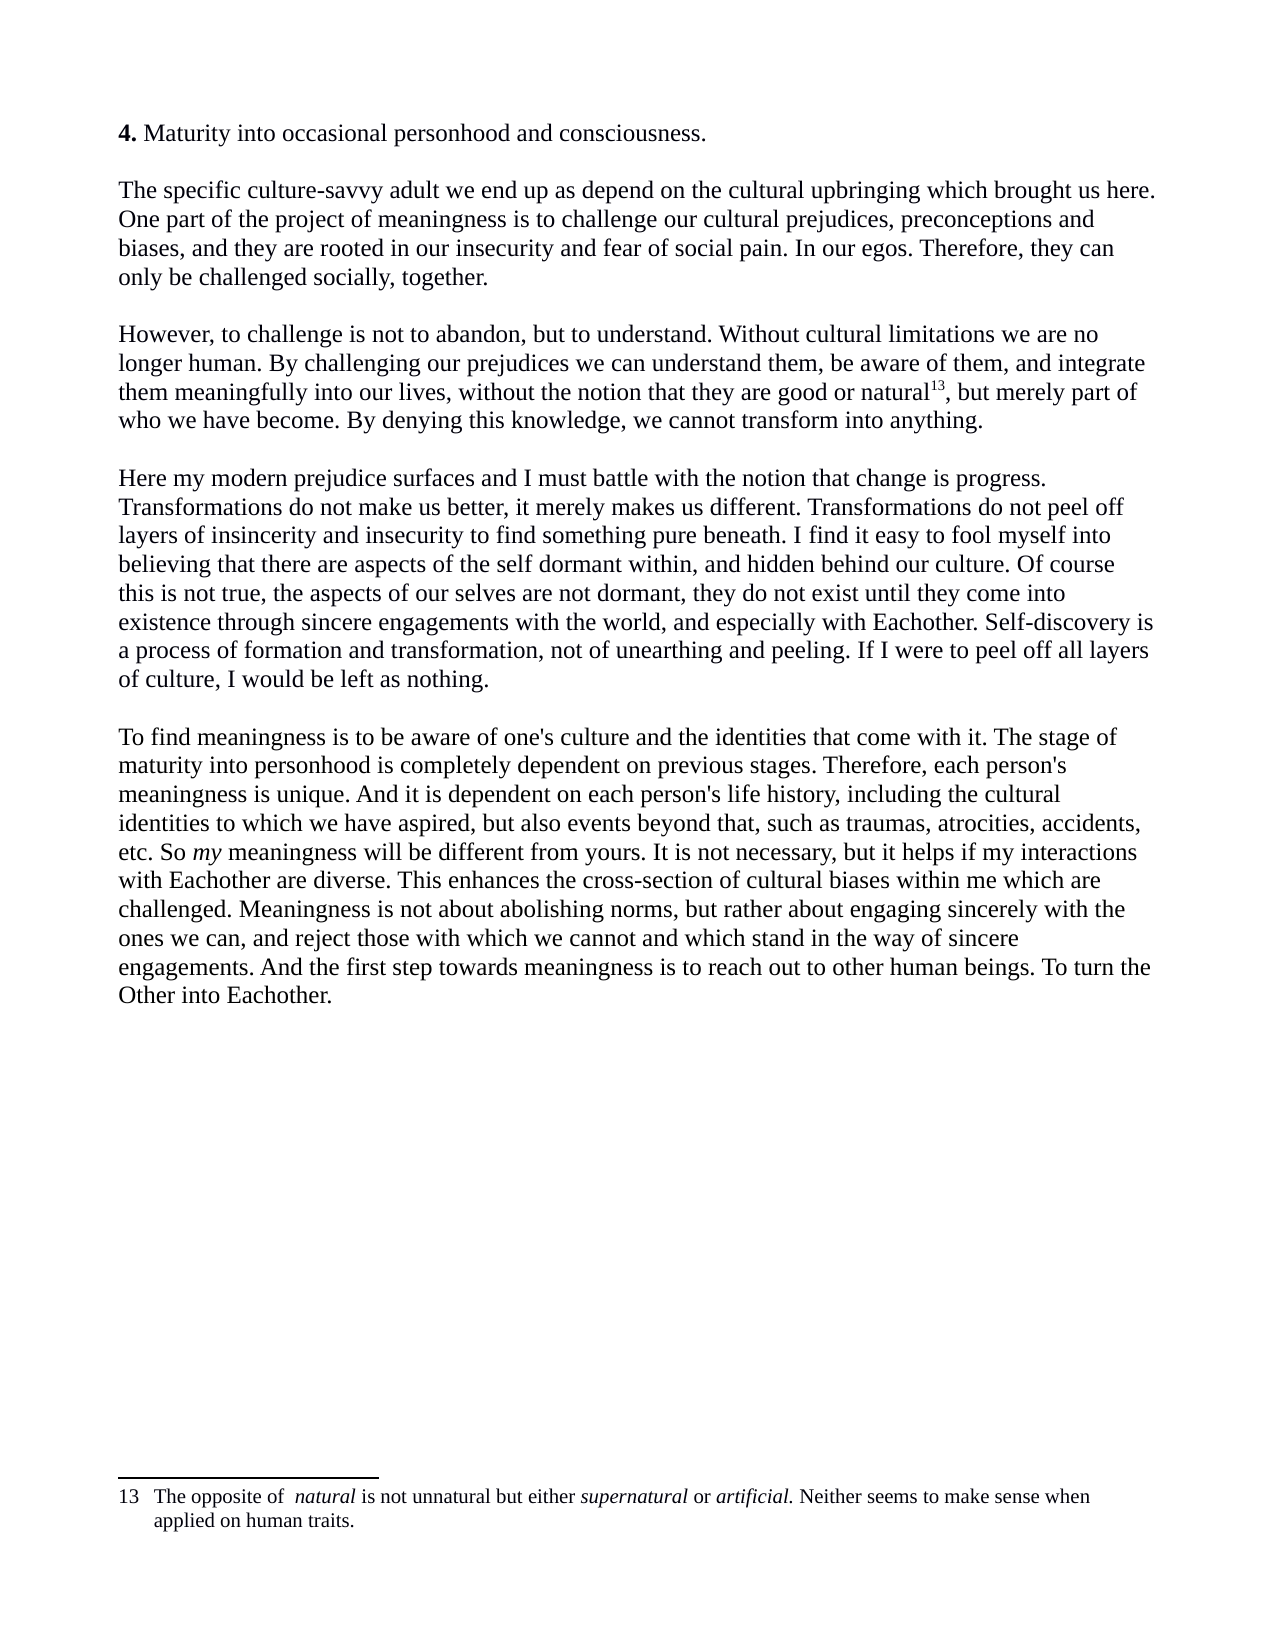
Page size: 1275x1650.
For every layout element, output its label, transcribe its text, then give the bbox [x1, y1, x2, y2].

text To find meaningness is to be aware of one's culture and the identities that come with it. The stage of maturity into personhood is completely dependent on previous stages. Therefore, each person's meaningness is unique. And it is dependent on each person's life history, including the cultural identities to which we have aspired, but also events beyond that, such as traumas, atrocities, accidents, etc. So my meaningness will be different from yours. It is not necessary, but it helps if my interactions with Eachother are diverse. This enhances the cross-section of cultural biases within me which are challenged. Meaningness is not about abolishing norms, but rather about engaging sincerely with the ones we can, and reject those with which we cannot and which stand in the way of sincere engagements. And the first step towards meaningness is to reach out to other human beings. To turn the Other into Eachother. [118, 722, 1157, 1009]
text The opposite of natural is not unnatural but either supernatural or artificial. Neither seems to make sense when applied on human traits. [118, 1484, 1157, 1532]
text The specific culture-savvy adult we end up as depend on the cultural upbringing which brought us here. One part of the project of meaningness is to challenge our cultural prejudices, preconceptions and biases, and they are rooted in our insecurity and fear of social pain. In our egos. Therefore, they can only be challenged socially, together. [118, 176, 1157, 291]
text Here my modern prejudice surfaces and I must battle with the notion that change is progress. Transformations do not make us better, it merely makes us different. Transformations do not peel off layers of insincerity and insecurity to find something pure beneath. I find it easy to fool myself into believing that there are aspects of the self dormant within, and hidden behind our culture. Of course this is not true, the aspects of our selves are not dormant, they do not exist until they come into existence through sincere engagements with the world, and especially with Eachother. Self-discovery is a process of formation and transformation, not of unearthing and peeling. If I were to peel off all layers of culture, I would be left as nothing. [118, 463, 1157, 693]
text However, to challenge is not to abandon, but to understand. Without cultural limitations we are no longer human. By challenging our prejudices we can understand them, be aware of them, and integrate them meaningfully into our lives, without the notion that they are good or natural, but merely part of who we have become. By denying this knowledge, we cannot transform into anything. [118, 319, 1157, 434]
text 4. Maturity into occasional personhood and consciousness. [118, 118, 1157, 147]
